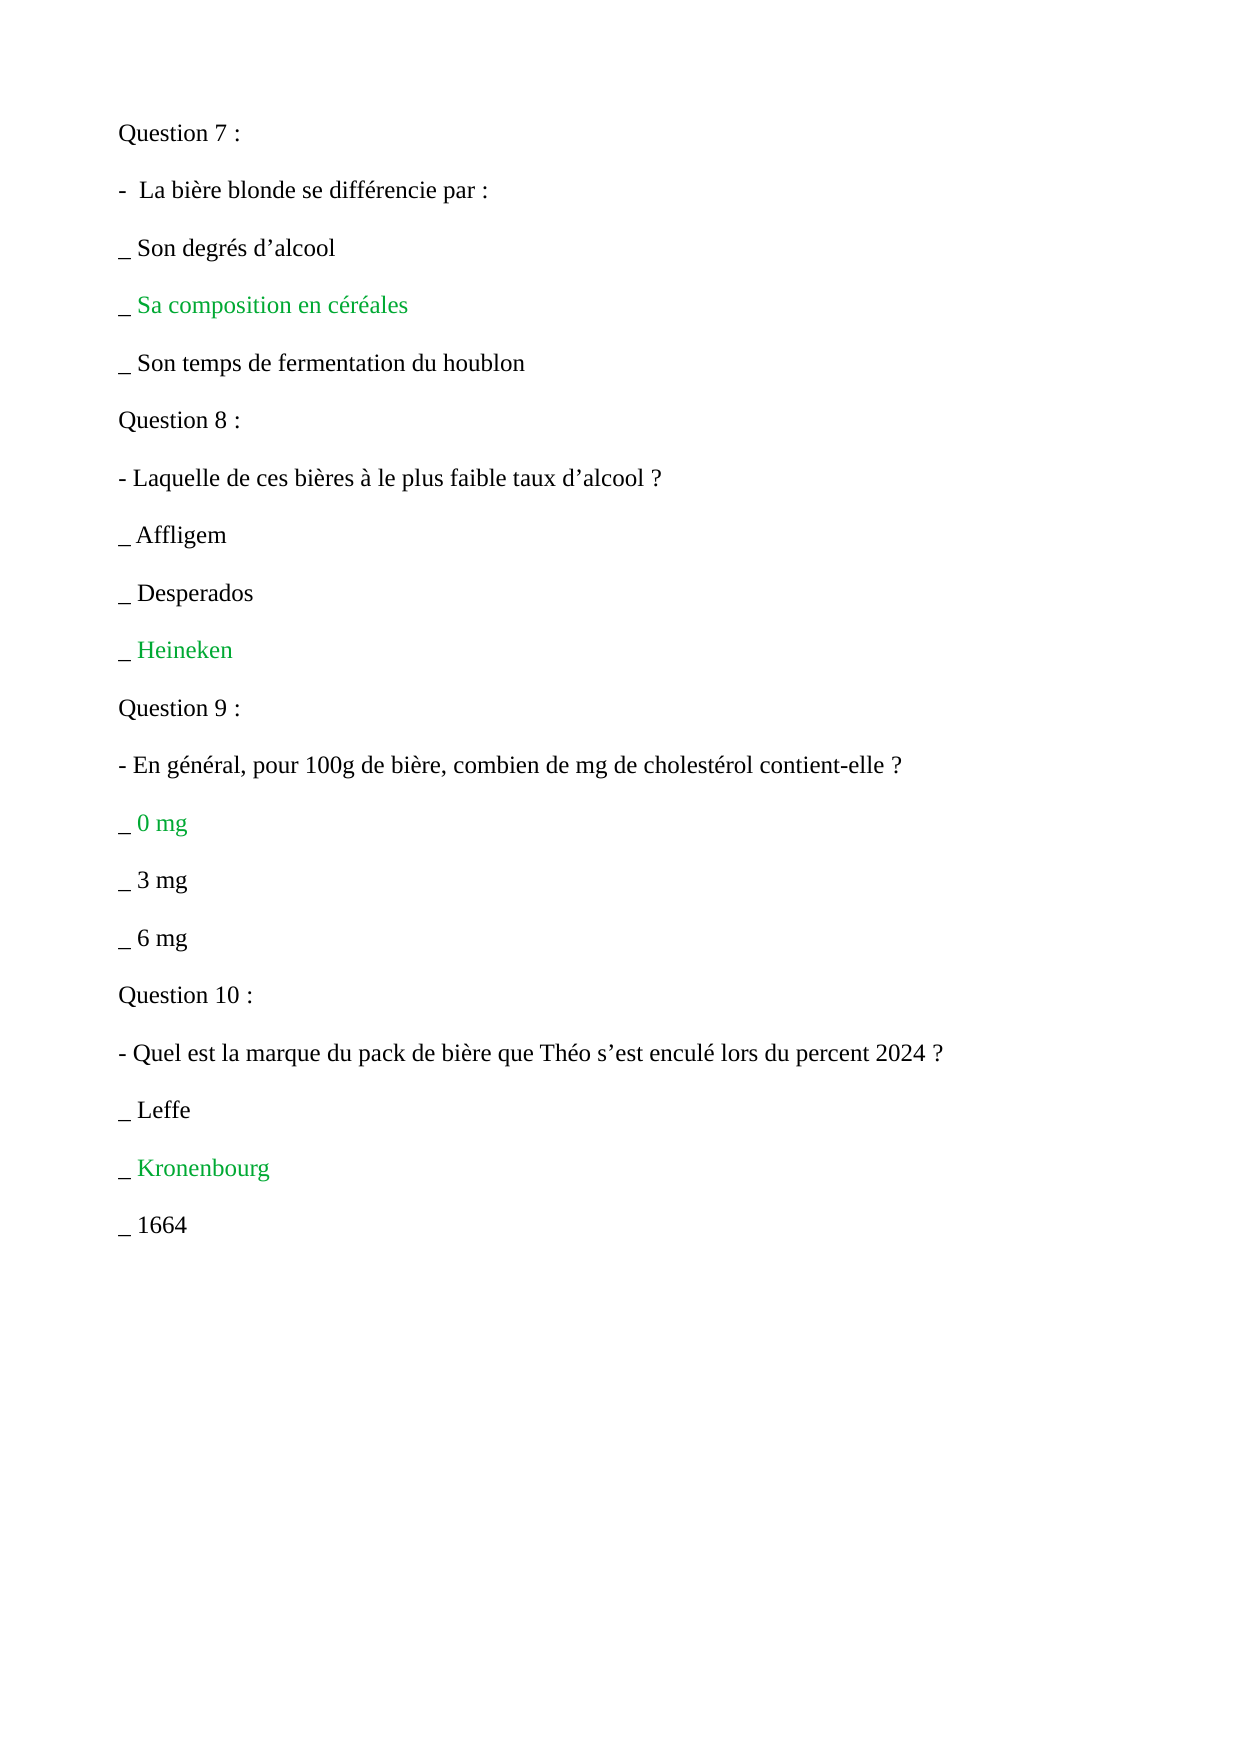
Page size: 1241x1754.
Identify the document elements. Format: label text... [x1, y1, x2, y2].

text Question 7 : [118, 118, 1122, 147]
text _ Kronenbourg [118, 1153, 1122, 1182]
text _ 0 mg [118, 808, 1122, 837]
text - Quel est la marque du pack de bière que Théo s’est enculé lors du percent 2024 ? [118, 1038, 1122, 1067]
text Question 9 : [118, 693, 1122, 722]
text Question 10 : [118, 981, 1122, 1009]
text _ Heineken [118, 636, 1122, 664]
text _ 1664 [118, 1211, 1122, 1239]
text _ Son degrés d’alcool [118, 233, 1122, 262]
text _ 3 mg [118, 866, 1122, 894]
text _ Son temps de fermentation du houblon [118, 348, 1122, 377]
text - La bière blonde se différencie par : [118, 176, 1122, 204]
text _ 6 mg [118, 923, 1122, 952]
text _ Sa composition en céréales [118, 291, 1122, 319]
text Question 8 : [118, 406, 1122, 434]
text _ Affligem [118, 521, 1122, 549]
text _ Desperados [118, 578, 1122, 607]
text - En général, pour 100g de bière, combien de mg de cholestérol contient-elle ? [118, 751, 1122, 779]
text _ Leffe [118, 1096, 1122, 1124]
text - Laquelle de ces bières à le plus faible taux d’alcool ? [118, 463, 1122, 492]
